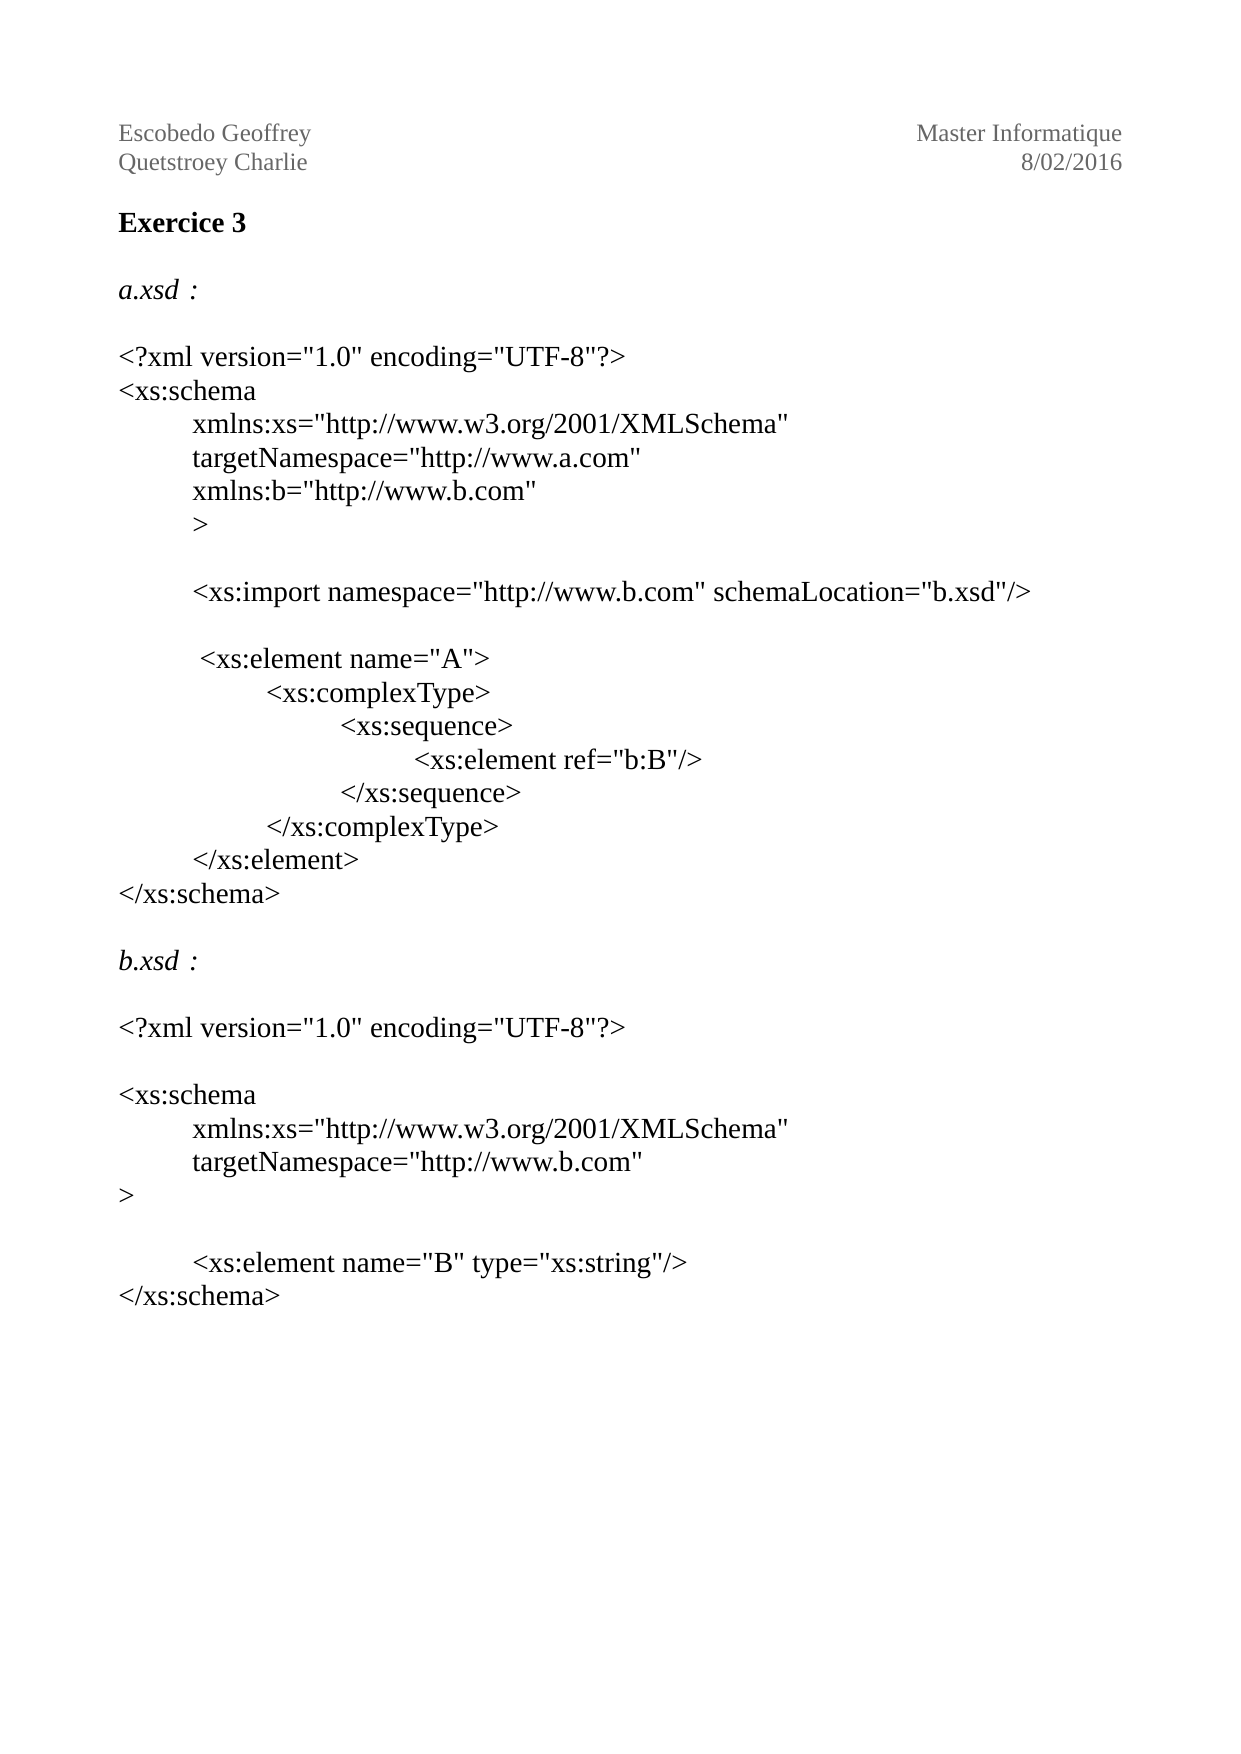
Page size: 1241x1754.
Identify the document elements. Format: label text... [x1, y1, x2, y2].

text </xs:sequence> [118, 775, 1122, 809]
text </xs:complexType> [118, 809, 1122, 842]
text a.xsd : [118, 272, 1122, 306]
text </xs:element> [118, 842, 1122, 876]
text <xs:element ref="b:B"/> [118, 742, 1122, 775]
text xmlns:xs="http://www.w3.org/2001/XMLSchema" [118, 406, 1122, 440]
text <xs:schema [118, 1077, 1122, 1111]
text <xs:schema [118, 373, 1122, 406]
text Exercice 3 [118, 205, 1122, 239]
text xmlns:xs="http://www.w3.org/2001/XMLSchema" [118, 1111, 1122, 1144]
text </xs:schema> [118, 876, 1122, 909]
text targetNamespace="http://www.a.com" [118, 440, 1122, 473]
text > [118, 1178, 1122, 1211]
text <?xml version="1.0" encoding="UTF-8"?> [118, 1010, 1122, 1044]
text b.xsd : [118, 943, 1122, 977]
text </xs:schema> [118, 1278, 1122, 1312]
text <xs:element name="B" type="xs:string"/> [118, 1245, 1122, 1278]
text <xs:complexType> [118, 675, 1122, 708]
text <xs:element name="A"> [118, 641, 1122, 675]
text xmlns:b="http://www.b.com" [118, 473, 1122, 507]
text <xs:sequence> [118, 708, 1122, 742]
text > [118, 507, 1122, 541]
text <?xml version="1.0" encoding="UTF-8"?> [118, 339, 1122, 373]
text targetNamespace="http://www.b.com" [118, 1144, 1122, 1178]
text <xs:import namespace="http://www.b.com" schemaLocation="b.xsd"/> [118, 574, 1122, 608]
